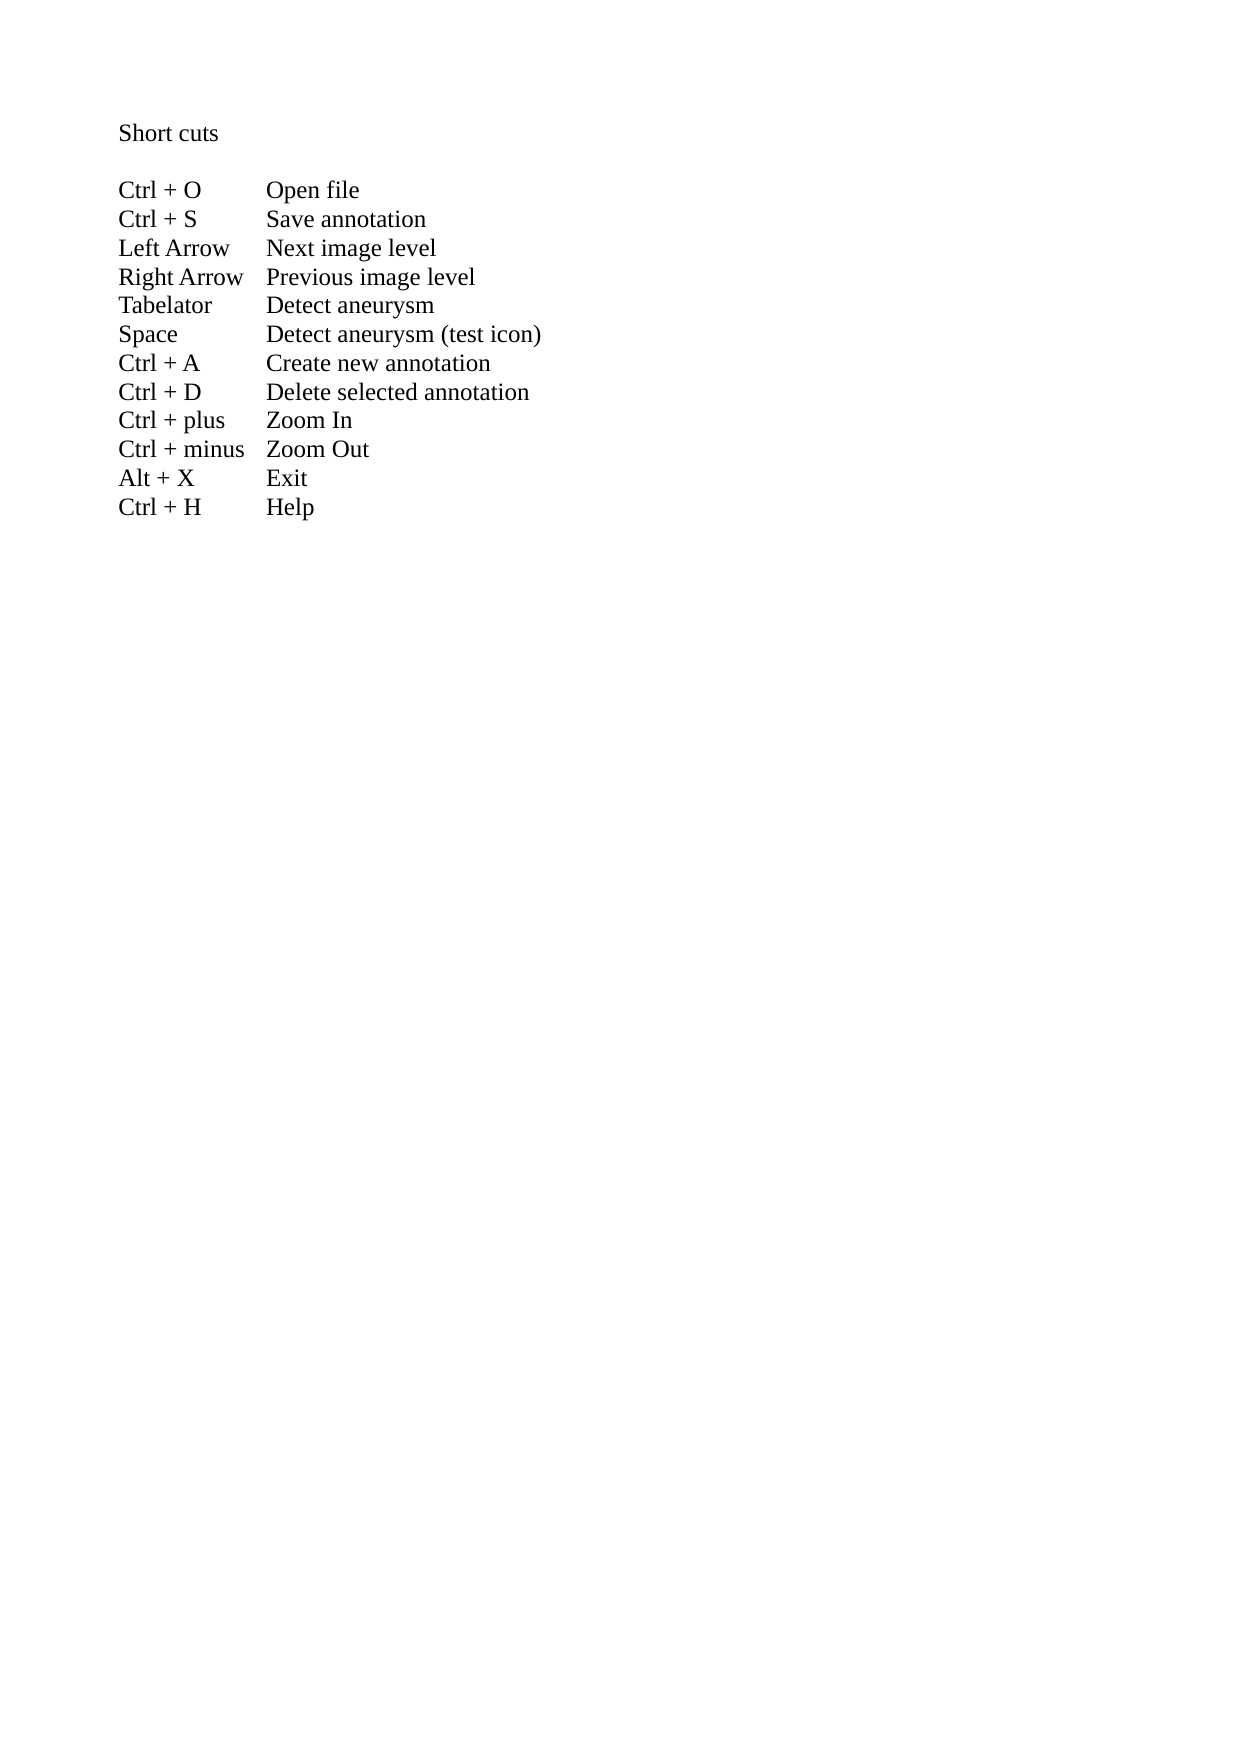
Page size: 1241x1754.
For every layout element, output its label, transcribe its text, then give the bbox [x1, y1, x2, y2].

text Alt + X Exit [118, 463, 1122, 492]
text Tabelator Detect aneurysm [118, 291, 1122, 319]
text Short cuts [118, 118, 1122, 147]
text Right Arrow Previous image level [118, 262, 1122, 291]
text Ctrl + O Open file [118, 176, 1122, 204]
text Left Arrow Next image level [118, 233, 1122, 262]
text Ctrl + D Delete selected annotation [118, 377, 1122, 406]
text Ctrl + H Help [118, 492, 1122, 521]
text Space Detect aneurysm (test icon) [118, 319, 1122, 348]
text Ctrl + minus Zoom Out [118, 434, 1122, 463]
text Ctrl + A Create new annotation [118, 348, 1122, 377]
text Ctrl + plus Zoom In [118, 406, 1122, 434]
text Ctrl + S Save annotation [118, 204, 1122, 233]
